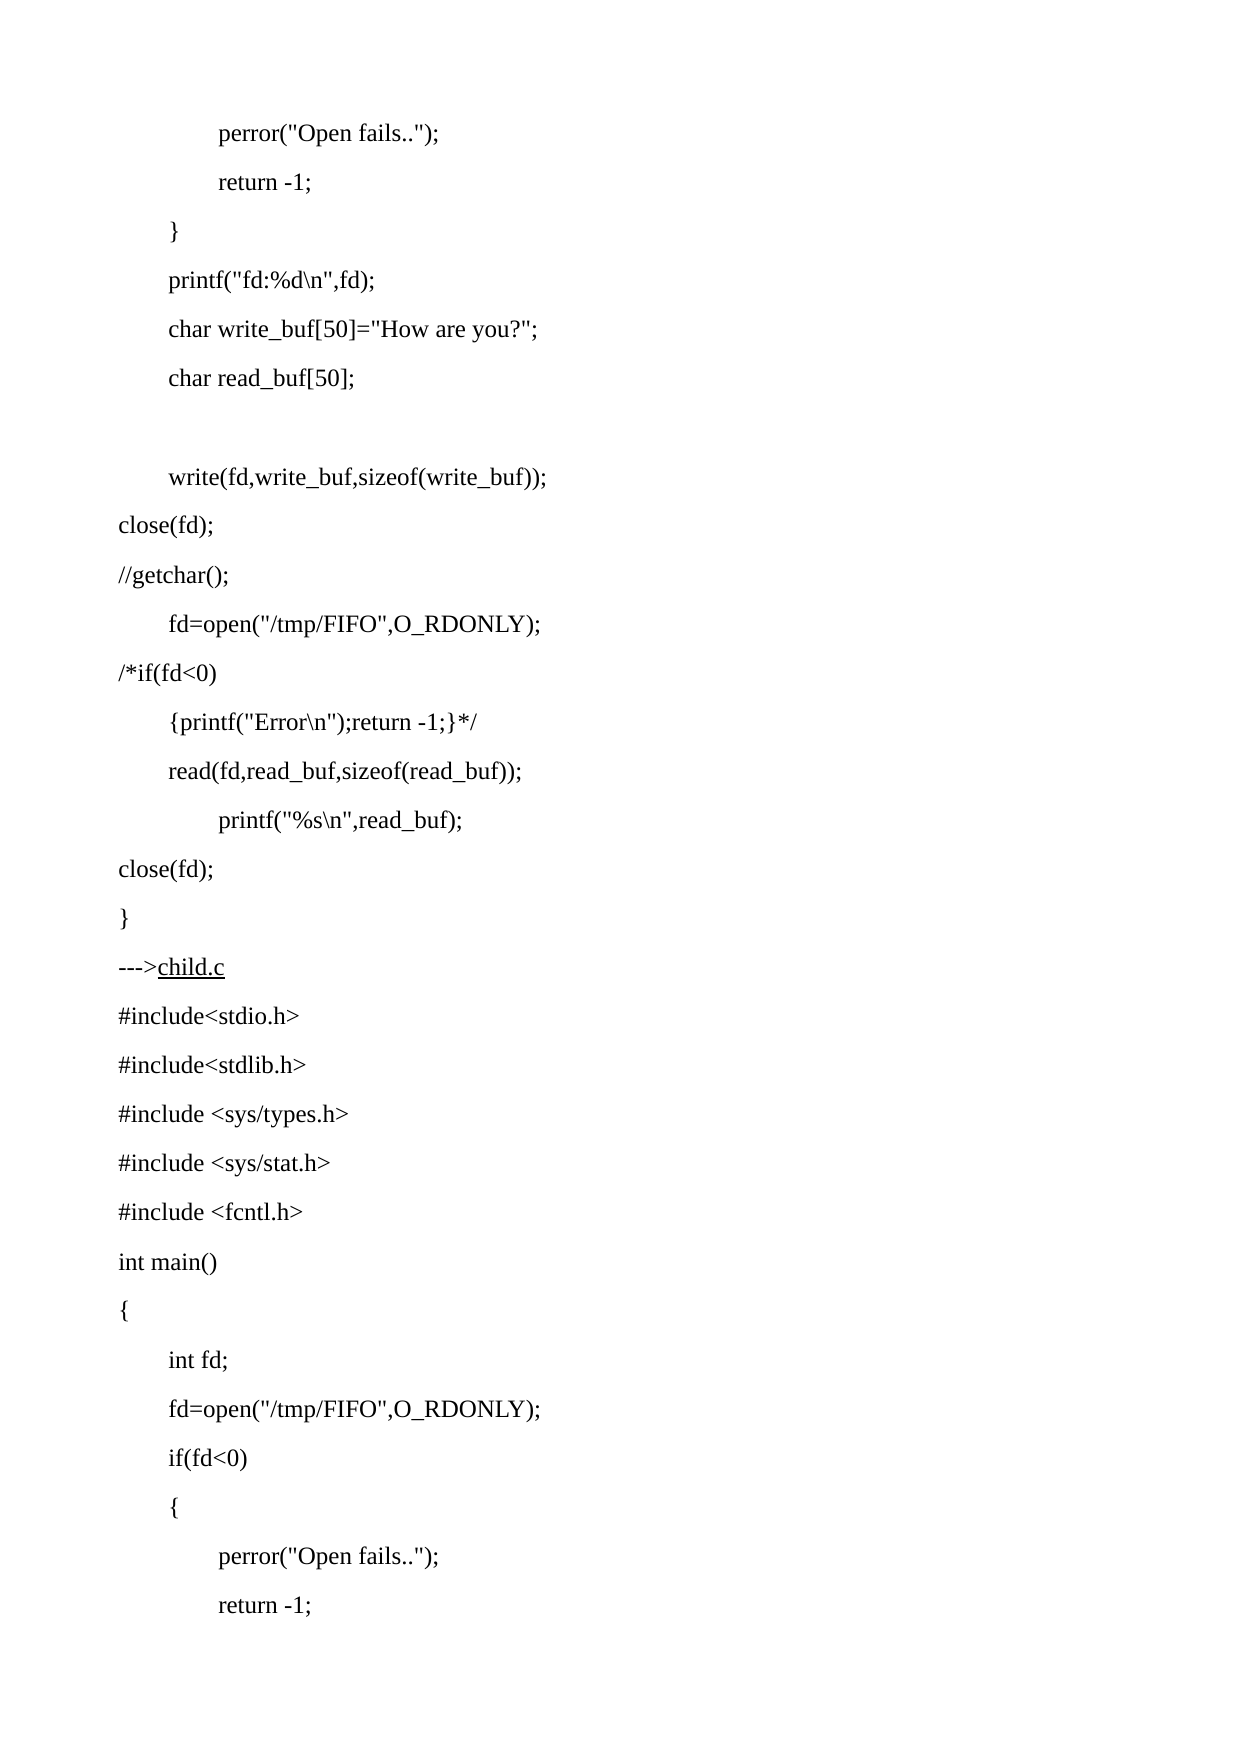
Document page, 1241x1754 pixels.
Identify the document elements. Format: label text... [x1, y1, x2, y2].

text int main() [118, 1247, 1122, 1275]
text #include <sys/stat.h> [118, 1148, 1122, 1177]
text //getchar(); [118, 560, 1122, 588]
text perror("Open fails.."); [118, 1541, 1122, 1570]
text #include<stdio.h> [118, 1001, 1122, 1030]
text --->child.c [118, 952, 1122, 981]
text close(fd); [118, 511, 1122, 539]
text } [118, 903, 1122, 932]
text } [118, 216, 1122, 245]
text char write_buf[50]="How are you?"; [118, 314, 1122, 343]
text #include <sys/types.h> [118, 1099, 1122, 1128]
text return -1; [118, 1590, 1122, 1619]
text { [118, 1492, 1122, 1521]
text {printf("Error\n");return -1;}*/ [118, 707, 1122, 736]
text fd=open("/tmp/FIFO",O_RDONLY); [118, 1394, 1122, 1422]
text perror("Open fails.."); [118, 118, 1122, 147]
text printf("%s\n",read_buf); [118, 805, 1122, 834]
text write(fd,write_buf,sizeof(write_buf)); [118, 462, 1122, 490]
text char read_buf[50]; [118, 363, 1122, 392]
text printf("fd:%d\n",fd); [118, 265, 1122, 294]
text return -1; [118, 167, 1122, 196]
text close(fd); [118, 854, 1122, 883]
text int fd; [118, 1345, 1122, 1373]
text if(fd<0) [118, 1443, 1122, 1472]
text fd=open("/tmp/FIFO",O_RDONLY); [118, 609, 1122, 637]
text /*if(fd<0) [118, 658, 1122, 687]
text read(fd,read_buf,sizeof(read_buf)); [118, 756, 1122, 785]
text { [118, 1296, 1122, 1324]
text #include <fcntl.h> [118, 1197, 1122, 1226]
text #include<stdlib.h> [118, 1050, 1122, 1079]
